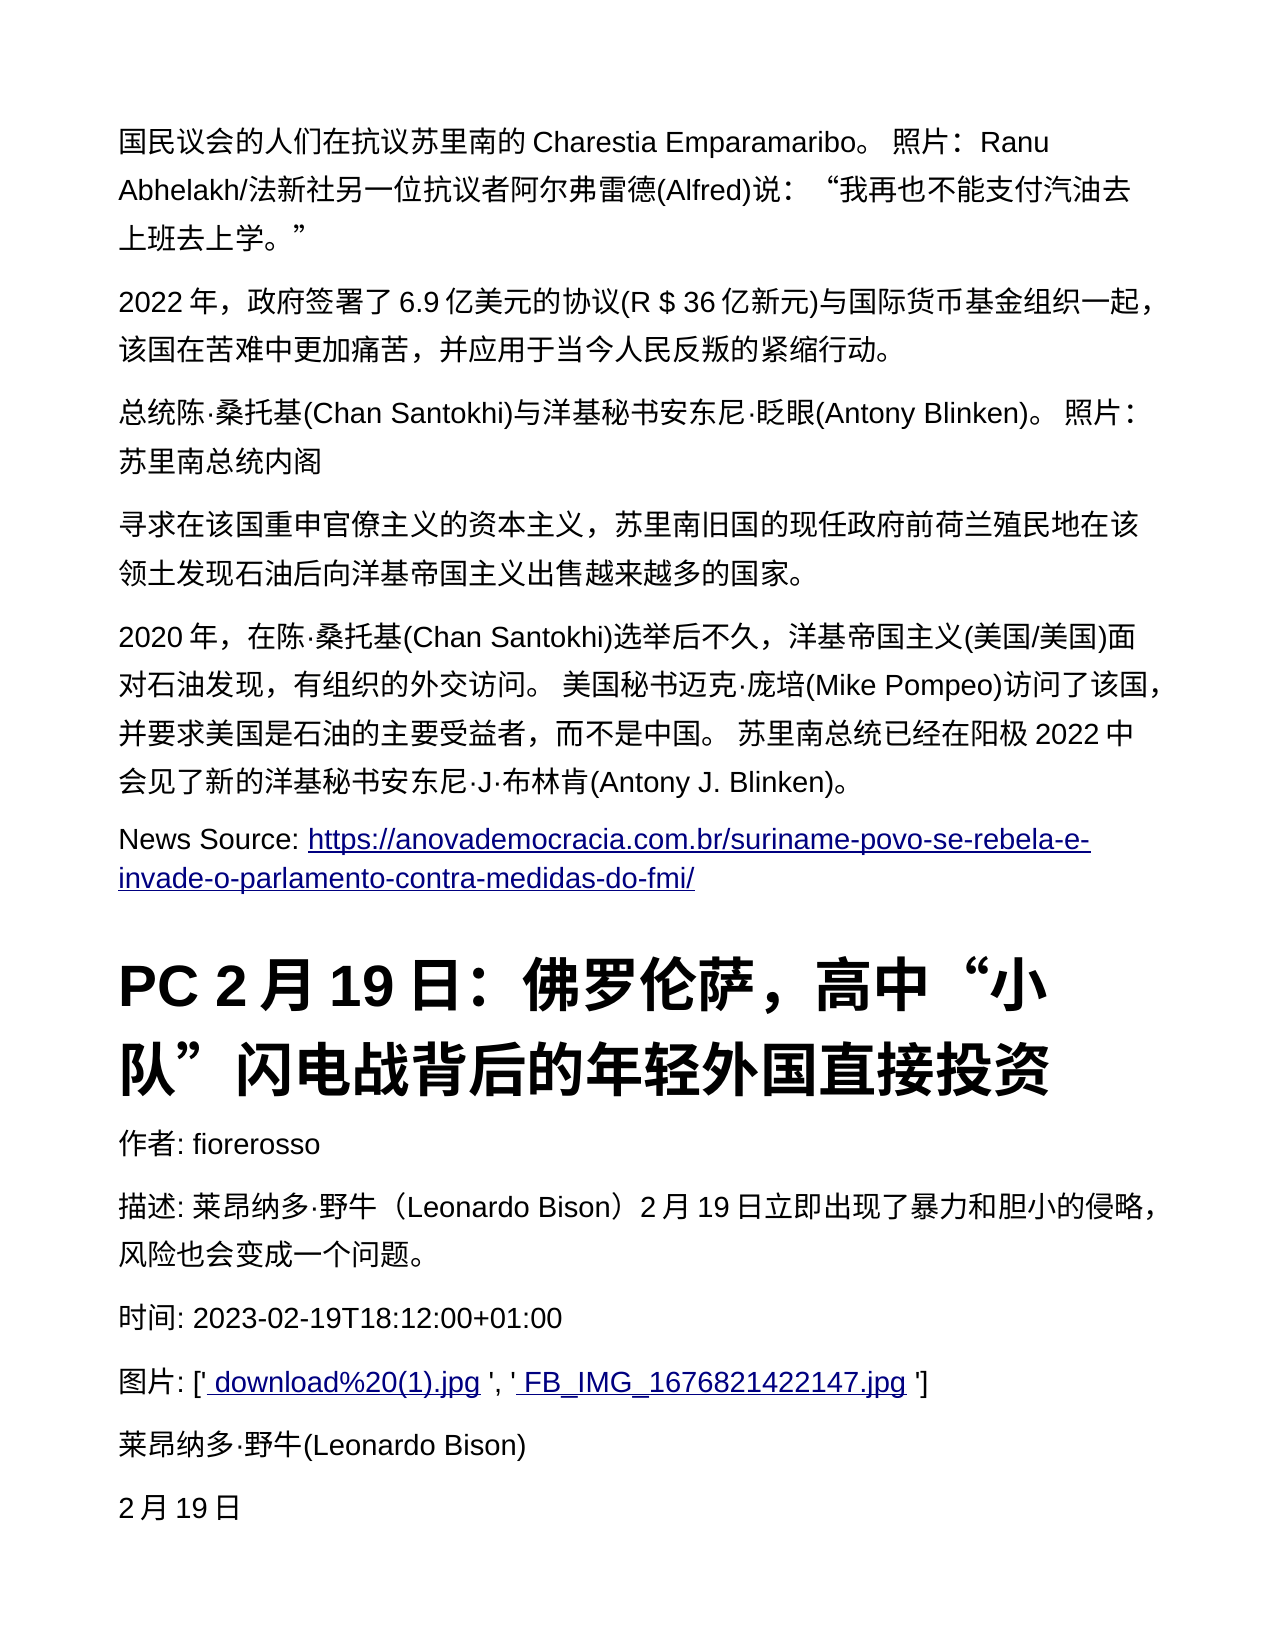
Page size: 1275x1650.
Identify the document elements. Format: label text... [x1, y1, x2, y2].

text 描述: 莱昂纳多·野牛（Leonardo Bison）2月19日立即出现了暴力和胆小的侵略，风险也会变成一个问题。 [118, 1183, 1157, 1274]
text 莱昂纳多·野牛(Leonardo Bison) [118, 1421, 1157, 1463]
text 图片: [' download%20(1).jpg ', ' FB_IMG_1676821422147.jpg '] [118, 1358, 1157, 1400]
text 2月19日 [118, 1484, 1157, 1527]
text 2020年，在陈·桑托基(Chan Santokhi)选举后不久，洋基帝国主义(美国/美国)面对石油发现，有组织的外交访问。 美国秘书迈克·庞培(Mike Pompeo)访问了该国，并要求美国是石油的主要受益者，而不是中国。 苏里南总统已经在阳极2022中会见了新的洋基秘书安东尼·J·布林肯(Antony J. Blinken)。 [118, 613, 1157, 801]
text News Source: https://anovademocracia.com.br/suriname-povo-se-rebela-e-invade-o-parlamento-contra-medidas-do-fmi/ [118, 822, 1157, 894]
text 作者: fiorerosso [118, 1120, 1157, 1162]
text 寻求在该国重申官僚主义的资本主义，苏里南旧国的现任政府前荷兰殖民地在该领土发现石油后向洋基帝国主义出售越来越多的国家。 [118, 502, 1157, 592]
text 时间: 2023-02-19T18:12:00+01:00 [118, 1295, 1157, 1337]
text 总统陈·桑托基(Chan Santokhi)与洋基秘书安东尼·眨眼(Antony Blinken)。 照片：苏里南总统内阁 [118, 390, 1157, 481]
subtitle PC 2月19日：佛罗伦萨，高中“小队”闪电战背后的年轻外国直接投资 [118, 939, 1157, 1108]
text 国民议会的人们在抗议苏里南的Charestia Emparamaribo。 照片：Ranu Abhelakh/法新社另一位抗议者阿尔弗雷德(Alfred)说：“我再也不能支付汽油去上班去上学。” [118, 118, 1157, 257]
text 2022年，政府签署了6.9亿美元的协议(R $ 36亿新元)与国际货币基金组织一起，该国在苦难中更加痛苦，并应用于当今人民反叛的紧缩行动。 [118, 278, 1157, 369]
